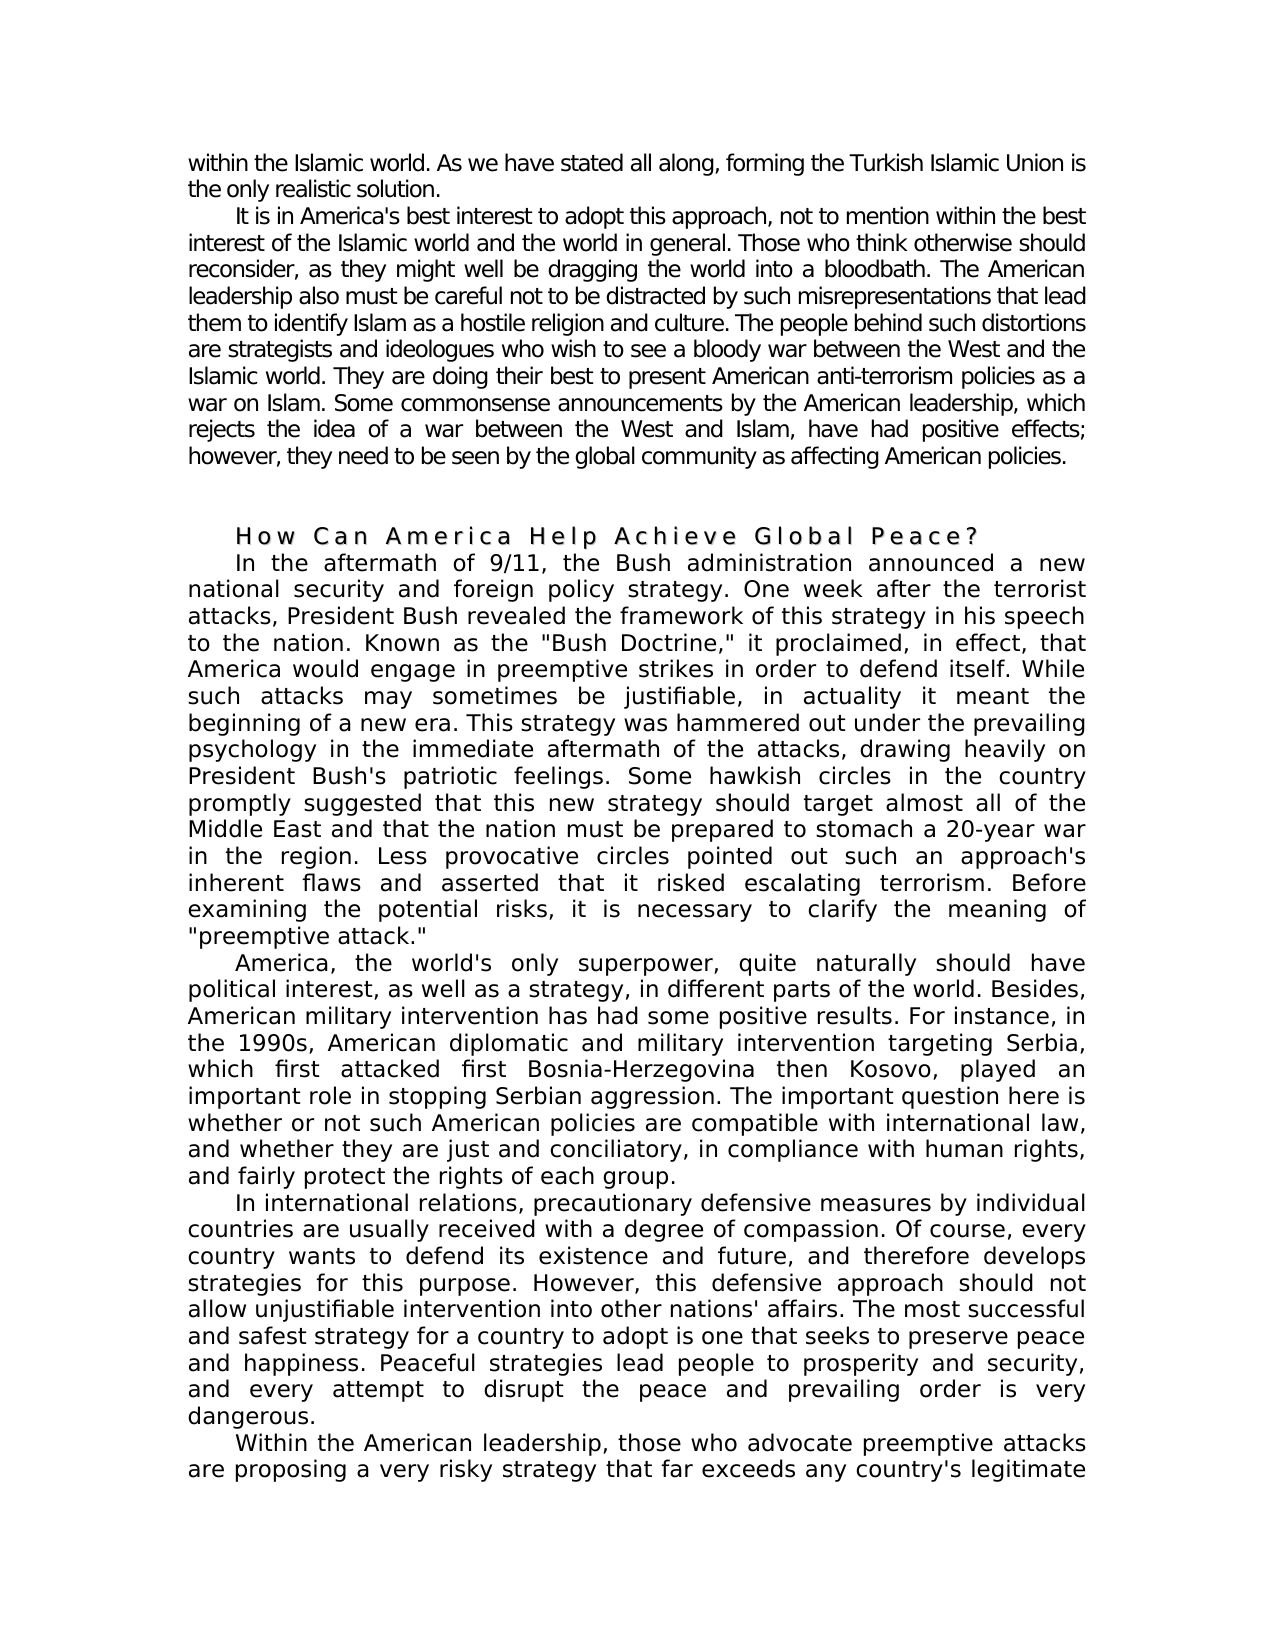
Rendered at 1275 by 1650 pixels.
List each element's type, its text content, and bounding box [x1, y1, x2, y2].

text It is in America's best interest to adopt this approach, not to mention within the best interest of the Islamic world and the world in general. Those who think otherwise should reconsider, as they might well be dragging the world into a bloodbath. The American leadership also must be careful not to be distracted by such misrepresentations that lead them to identify Islam as a hostile religion and culture. The people behind such distortions are strategists and ideologues who wish to see a bloody war between the West and the Islamic world. They are doing their best to present American anti-terrorism policies as a war on Islam. Some commonsense announcements by the American leadership, which rejects the idea of a war between the West and Islam, have had positive effects; however, they need to be seen by the global community as affecting American policies. [187, 203, 1087, 470]
text America, the world's only superpower, quite naturally should have political interest, as well as a strategy, in different parts of the world. Besides, American military intervention has had some positive results. For instance, in the 1990s, American diplomatic and military intervention targeting Serbia, which first attacked first Bosnia-Herzegovina then Kosovo, played an important role in stopping Serbian aggression. The important question here is whether or not such American policies are compatible with international law, and whether they are just and conciliatory, in compliance with human rights, and fairly protect the rights of each group. [187, 950, 1087, 1190]
text Within the American leadership, those who advocate preemptive attacks are proposing a very risky strategy that far exceeds any country's legitimate [187, 1430, 1087, 1483]
text In the aftermath of 9/11, the Bush administration announced a new national security and foreign policy strategy. One week after the terrorist attacks, President Bush revealed the framework of this strategy in his speech to the nation. Known as the "Bush Doctrine," it proclaimed, in effect, that America would engage in preemptive strikes in order to defend itself. While such attacks may sometimes be justifiable, in actuality it meant the beginning of a new era. This strategy was hammered out under the prevailing psychology in the immediate aftermath of the attacks, drawing heavily on President Bush's patriotic feelings. Some hawkish circles in the country promptly suggested that this new strategy should target almost all of the Middle East and that the nation must be prepared to stomach a 20-year war in the region. Less provocative circles pointed out such an approach's inherent flaws and asserted that it risked escalating terrorism. Before examining the potential risks, it is necessary to clarify the meaning of "preemptive attack." [187, 550, 1087, 950]
text In international relations, precautionary defensive measures by individual countries are usually received with a degree of compassion. Of course, every country wants to defend its existence and future, and therefore develops strategies for this purpose. However, this defensive approach should not allow unjustifiable intervention into other nations' affairs. The most successful and safest strategy for a country to adopt is one that seeks to preserve peace and happiness. Peaceful strategies lead people to prosperity and security, and every attempt to disrupt the peace and prevailing order is very dangerous. [187, 1190, 1087, 1430]
text within the Islamic world. As we have stated all along, forming the Turkish Islamic Union is the only realistic solution. [187, 150, 1087, 203]
text How Can America Help Achieve Global Peace? [187, 523, 1087, 550]
